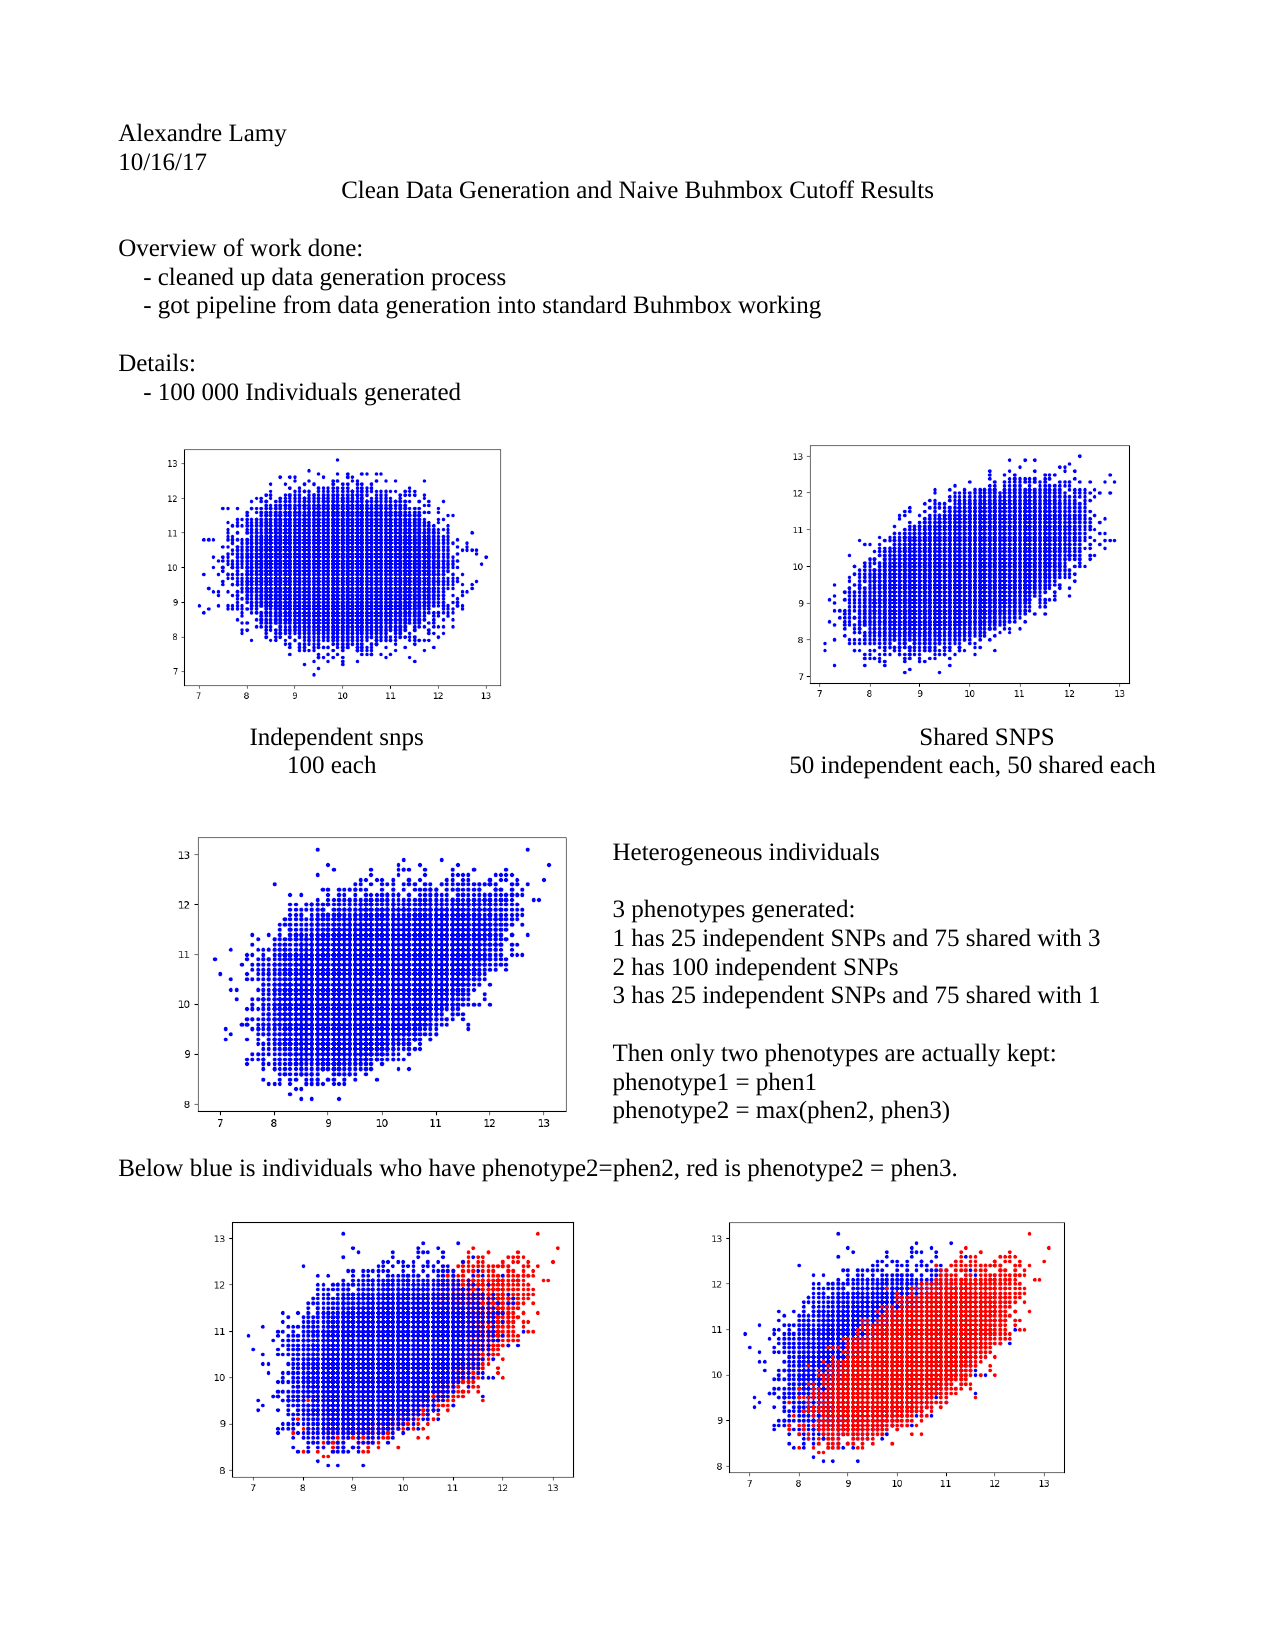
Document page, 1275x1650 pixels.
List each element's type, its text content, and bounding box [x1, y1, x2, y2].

text 1 has 25 independent SNPs and 75 shared with 3 [613, 923, 1157, 952]
text Below blue is individuals who have phenotype2=phen2, red is phenotype2 = phen3. [118, 1153, 1157, 1182]
text - 100 000 Individuals generated [118, 377, 1157, 406]
text Then only two phenotypes are actually kept: [613, 1038, 1157, 1067]
text Details: [118, 348, 1157, 377]
text Alexandre Lamy [118, 118, 1157, 147]
text phenotype1 = phen1 [613, 1067, 1157, 1096]
text 100 each 50 independent each, 50 shared each [118, 751, 1157, 779]
text Overview of work done: [118, 233, 1157, 262]
text 10/16/17 [118, 147, 1157, 176]
picture [133, 413, 541, 719]
text Heterogeneous individuals [613, 837, 1157, 866]
text [118, 837, 138, 866]
picture [675, 1183, 1107, 1508]
text phenotype2 = max(phen2, phen3) [613, 1096, 1157, 1124]
text [118, 952, 138, 981]
picture [177, 1182, 617, 1513]
picture [138, 794, 613, 1150]
text 3 phenotypes generated: [613, 894, 1157, 923]
text - got pipeline from data generation into standard Buhmbox working [118, 291, 1157, 319]
picture [758, 408, 1170, 717]
text [118, 894, 138, 923]
text Independent snps Shared SNPS [118, 722, 1157, 751]
text Clean Data Generation and Naive Buhmbox Cutoff Results [118, 176, 1157, 204]
text 2 has 100 independent SNPs [613, 952, 1157, 981]
text [118, 1067, 138, 1096]
text 3 has 25 independent SNPs and 75 shared with 1 [613, 981, 1157, 1009]
text - cleaned up data generation process [118, 262, 1157, 291]
